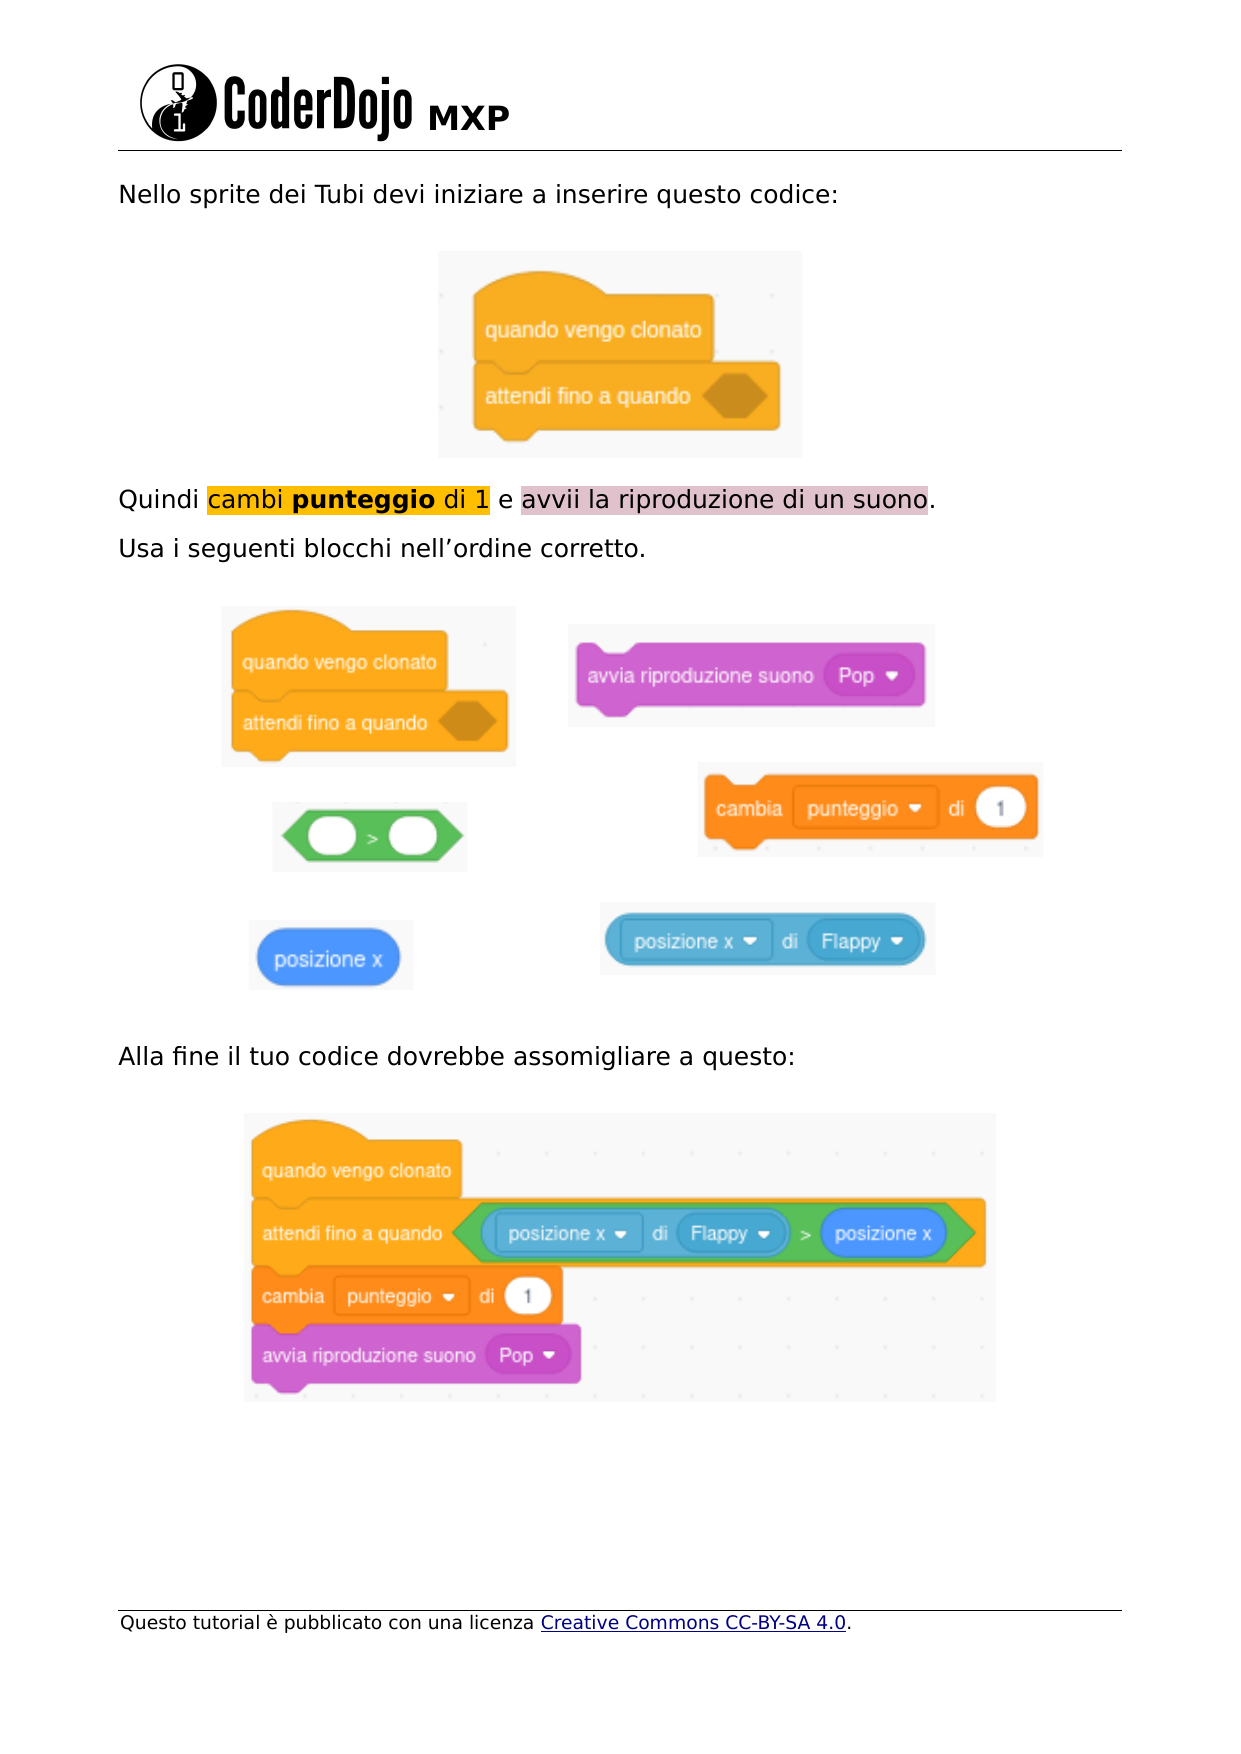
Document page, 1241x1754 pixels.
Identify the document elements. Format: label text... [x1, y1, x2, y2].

picture [137, 61, 415, 144]
picture [438, 251, 803, 458]
text Usa i seguenti blocchi nell’ordine corretto. [118, 534, 1122, 563]
picture [568, 624, 936, 727]
text Quindi cambi punteggio di 1 e avvii la riproduzione di un suono. [118, 228, 1122, 515]
text Nello sprite dei Tubi devi iniziare a inserire questo codice: [118, 180, 1122, 209]
picture [697, 762, 1044, 857]
picture [243, 1113, 997, 1402]
text Alla fine il tuo codice dovrebbe assomigliare a questo: [118, 1042, 1122, 1071]
picture [248, 920, 414, 990]
picture [221, 606, 517, 767]
picture [272, 802, 468, 872]
picture [600, 902, 936, 975]
